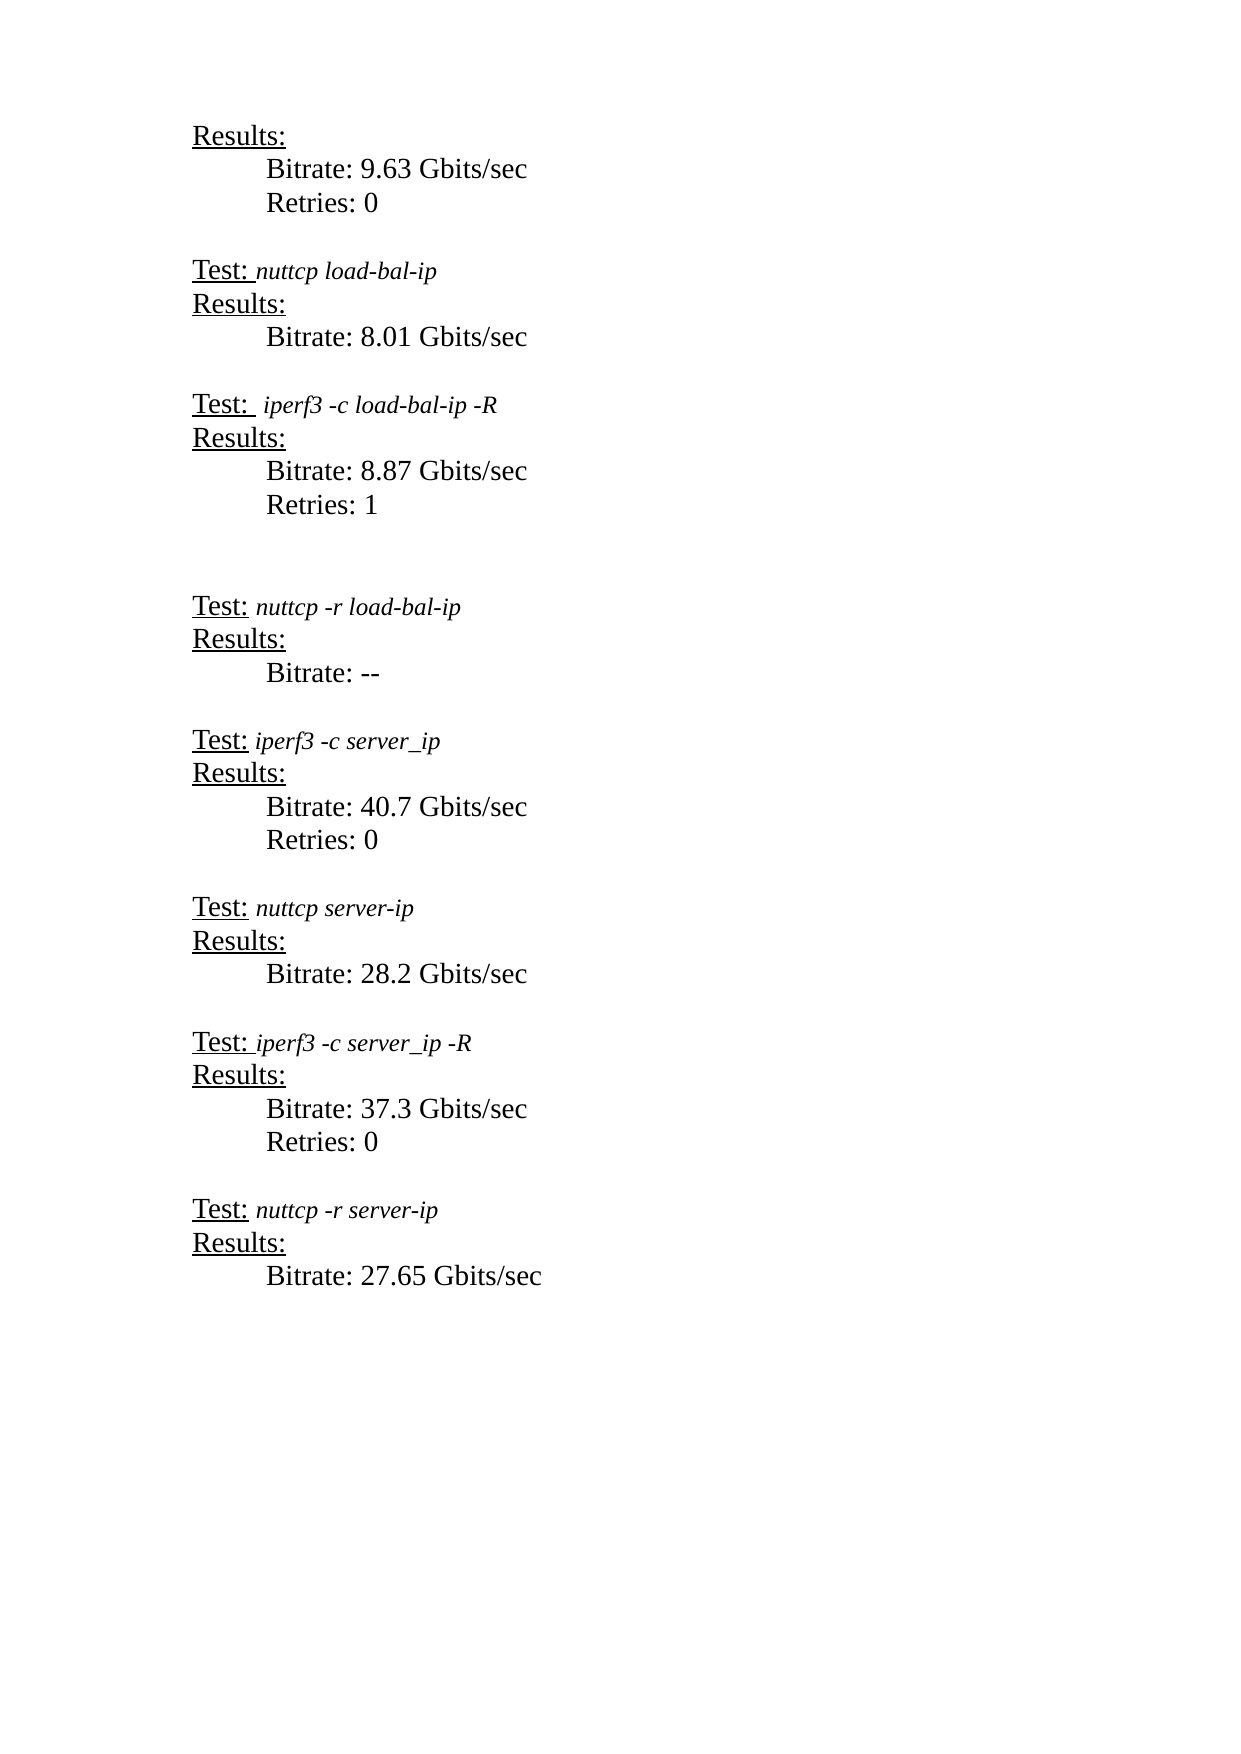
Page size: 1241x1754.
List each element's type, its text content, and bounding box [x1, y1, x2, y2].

text Test: iperf3 -c server_ip -R [192, 1024, 1122, 1057]
text Retries: 0 [266, 822, 1122, 856]
text Bitrate: 8.01 Gbits/sec [266, 319, 1122, 353]
text Retries: 0 [266, 1124, 1122, 1158]
text Test: iperf3 -c server_ip [192, 722, 1122, 755]
text Results: [192, 286, 1122, 319]
text Bitrate: -- [266, 655, 1122, 688]
text Results: [192, 118, 1122, 152]
text Results: [192, 621, 1122, 655]
text Bitrate: 8.87 Gbits/sec [266, 453, 1122, 487]
text Bitrate: 37.3 Gbits/sec [266, 1091, 1122, 1124]
text Retries: 1 [266, 487, 1122, 521]
text Results: [192, 755, 1122, 789]
text Bitrate: 40.7 Gbits/sec [266, 789, 1122, 822]
text Results: [192, 923, 1122, 957]
text Results: [192, 1057, 1122, 1091]
text Test: iperf3 -c load-bal-ip -R [192, 386, 1122, 420]
text Bitrate: 27.65 Gbits/sec [266, 1258, 1122, 1292]
text Results: [192, 420, 1122, 453]
text Bitrate: 9.63 Gbits/sec [266, 152, 1122, 185]
text Retries: 0 [266, 185, 1122, 219]
text Test: nuttcp -r load-bal-ip [192, 588, 1122, 621]
text Bitrate: 28.2 Gbits/sec [266, 957, 1122, 990]
text Test: nuttcp load-bal-ip [192, 252, 1122, 286]
text Test: nuttcp server-ip [192, 889, 1122, 923]
text Results: [192, 1225, 1122, 1258]
text Test: nuttcp -r server-ip [192, 1191, 1122, 1225]
